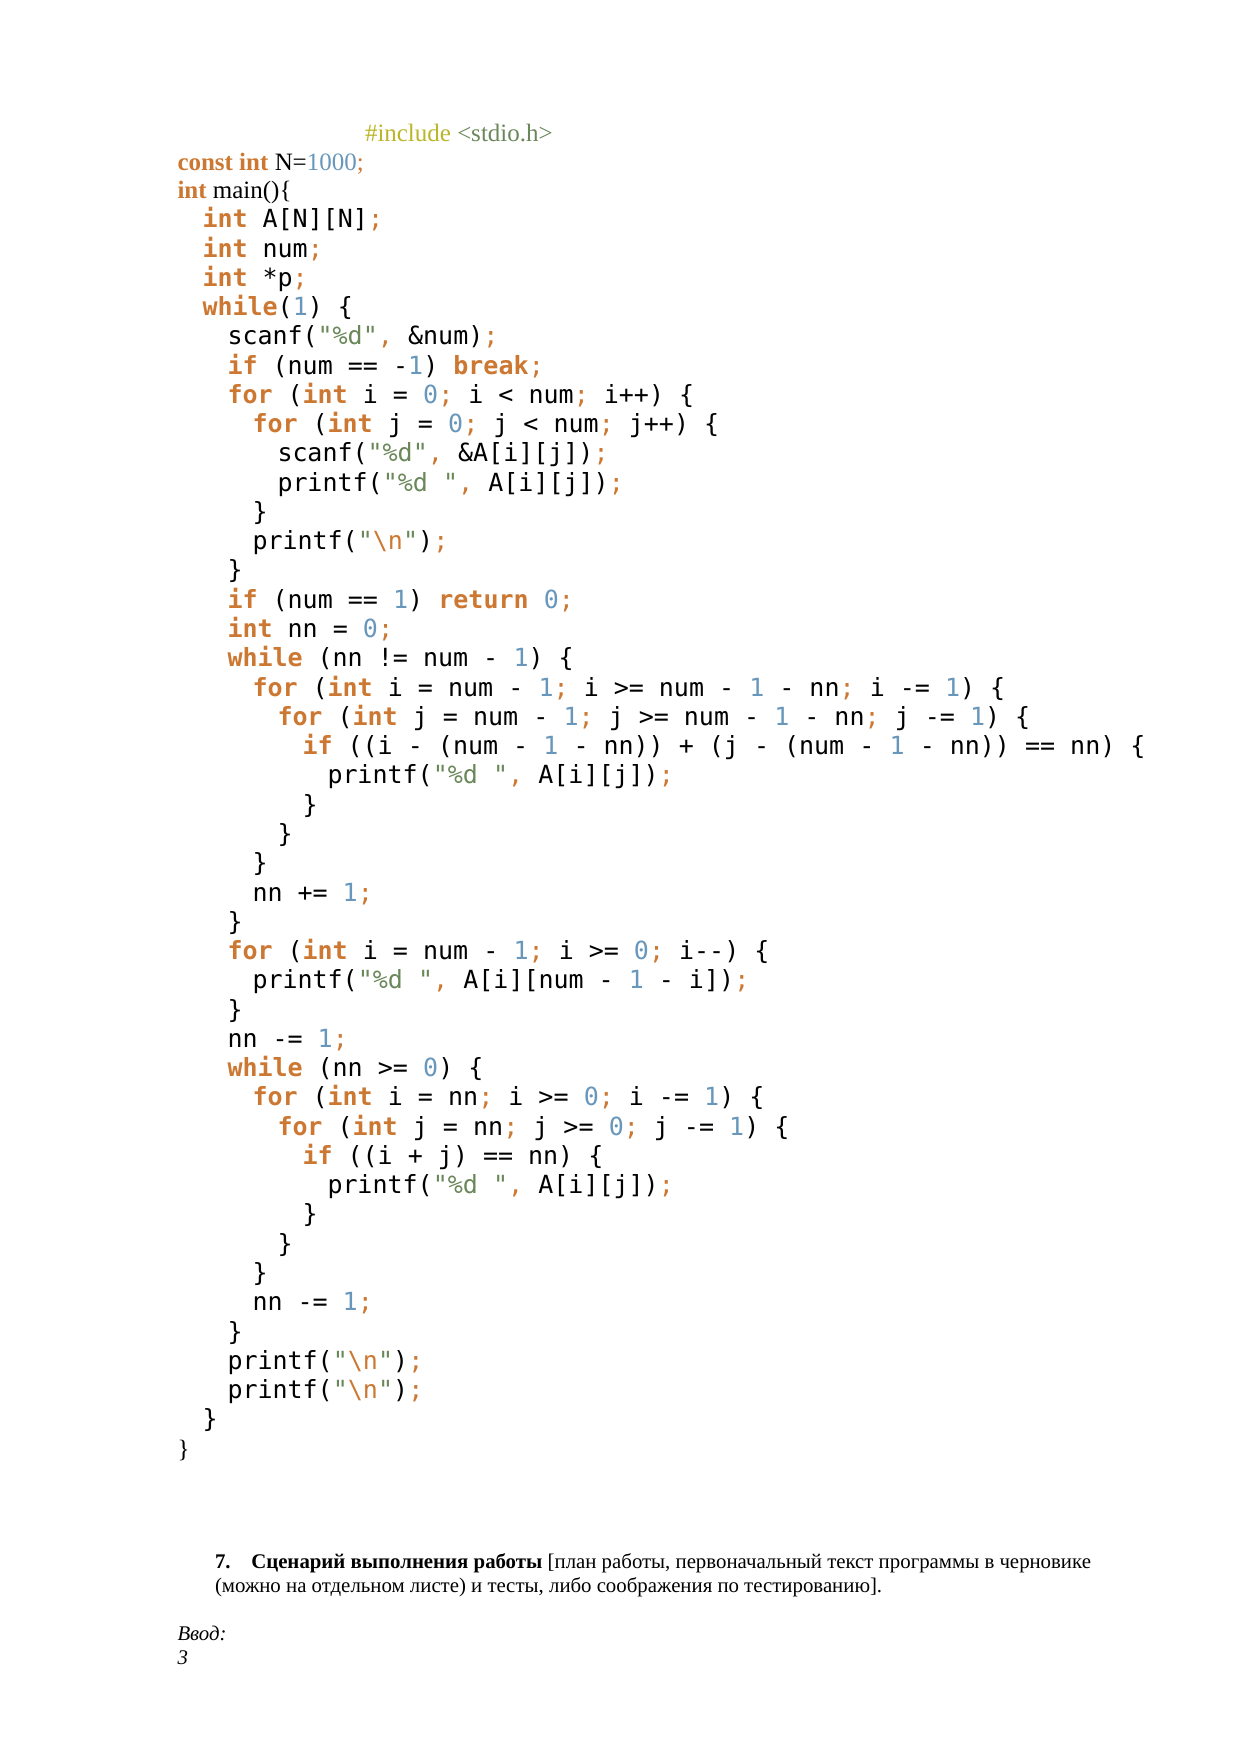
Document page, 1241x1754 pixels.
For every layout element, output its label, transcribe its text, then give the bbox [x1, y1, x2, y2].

text for (int i = num - 1; i >= num - 1 - nn; i -= 1) { [177, 673, 1152, 702]
text printf("%d ", A[i][num - 1 - i]); [177, 965, 1152, 995]
text scanf("%d", &num); [177, 321, 1152, 351]
text } [177, 907, 1152, 936]
text for (int j = nn; j >= 0; j -= 1) { [177, 1112, 1152, 1141]
text 3 [177, 1645, 1152, 1669]
text } [177, 848, 1152, 878]
list Сценарий выполнения работы [план работы, первоначальный текст программы в черновике (можно на отдельном листе) и тесты, либо соображения по тестированию]. [215, 1549, 1152, 1597]
text Ввод: [177, 1621, 1152, 1645]
text } [177, 1404, 1152, 1434]
text } [177, 995, 1152, 1024]
text printf("%d ", A[i][j]); [177, 468, 1152, 497]
text printf("%d ", A[i][j]); [177, 761, 1152, 790]
text printf("\n"); [177, 526, 1152, 556]
text int nn = 0; [177, 614, 1152, 643]
text while (nn != num - 1) { [177, 643, 1152, 673]
text int main(){ [177, 176, 1152, 204]
text for (int i = nn; i >= 0; i -= 1) { [177, 1082, 1152, 1112]
text const int N=1000; [177, 147, 1152, 176]
text if ((i + j) == nn) { [177, 1141, 1152, 1170]
text nn += 1; [177, 878, 1152, 907]
text } [177, 556, 1152, 585]
text while(1) { [177, 292, 1152, 321]
text int num; [177, 234, 1152, 263]
text nn -= 1; [177, 1287, 1152, 1317]
text } [177, 1317, 1152, 1346]
text } [177, 1258, 1152, 1287]
text int A[N][N]; [177, 204, 1152, 234]
text for (int i = num - 1; i >= 0; i--) { [177, 936, 1152, 965]
text printf("\n"); [177, 1375, 1152, 1404]
list #include <stdio.h> [327, 118, 1152, 147]
text if ((i - (num - 1 - nn)) + (j - (num - 1 - nn)) == nn) { [177, 731, 1152, 761]
text while (nn >= 0) { [177, 1053, 1152, 1082]
text } [177, 497, 1152, 526]
text } [177, 1434, 1152, 1462]
text } [177, 819, 1152, 848]
text scanf("%d", &A[i][j]); [177, 438, 1152, 468]
text printf("\n"); [177, 1346, 1152, 1375]
text } [177, 1229, 1152, 1258]
text printf("%d ", A[i][j]); [177, 1170, 1152, 1199]
text nn -= 1; [177, 1024, 1152, 1053]
text int *p; [177, 263, 1152, 292]
text } [177, 1199, 1152, 1229]
text } [177, 790, 1152, 819]
text if (num == -1) break; [177, 351, 1152, 380]
text if (num == 1) return 0; [177, 585, 1152, 614]
text for (int j = num - 1; j >= num - 1 - nn; j -= 1) { [177, 702, 1152, 731]
text for (int j = 0; j < num; j++) { [177, 409, 1152, 438]
text for (int i = 0; i < num; i++) { [177, 380, 1152, 409]
